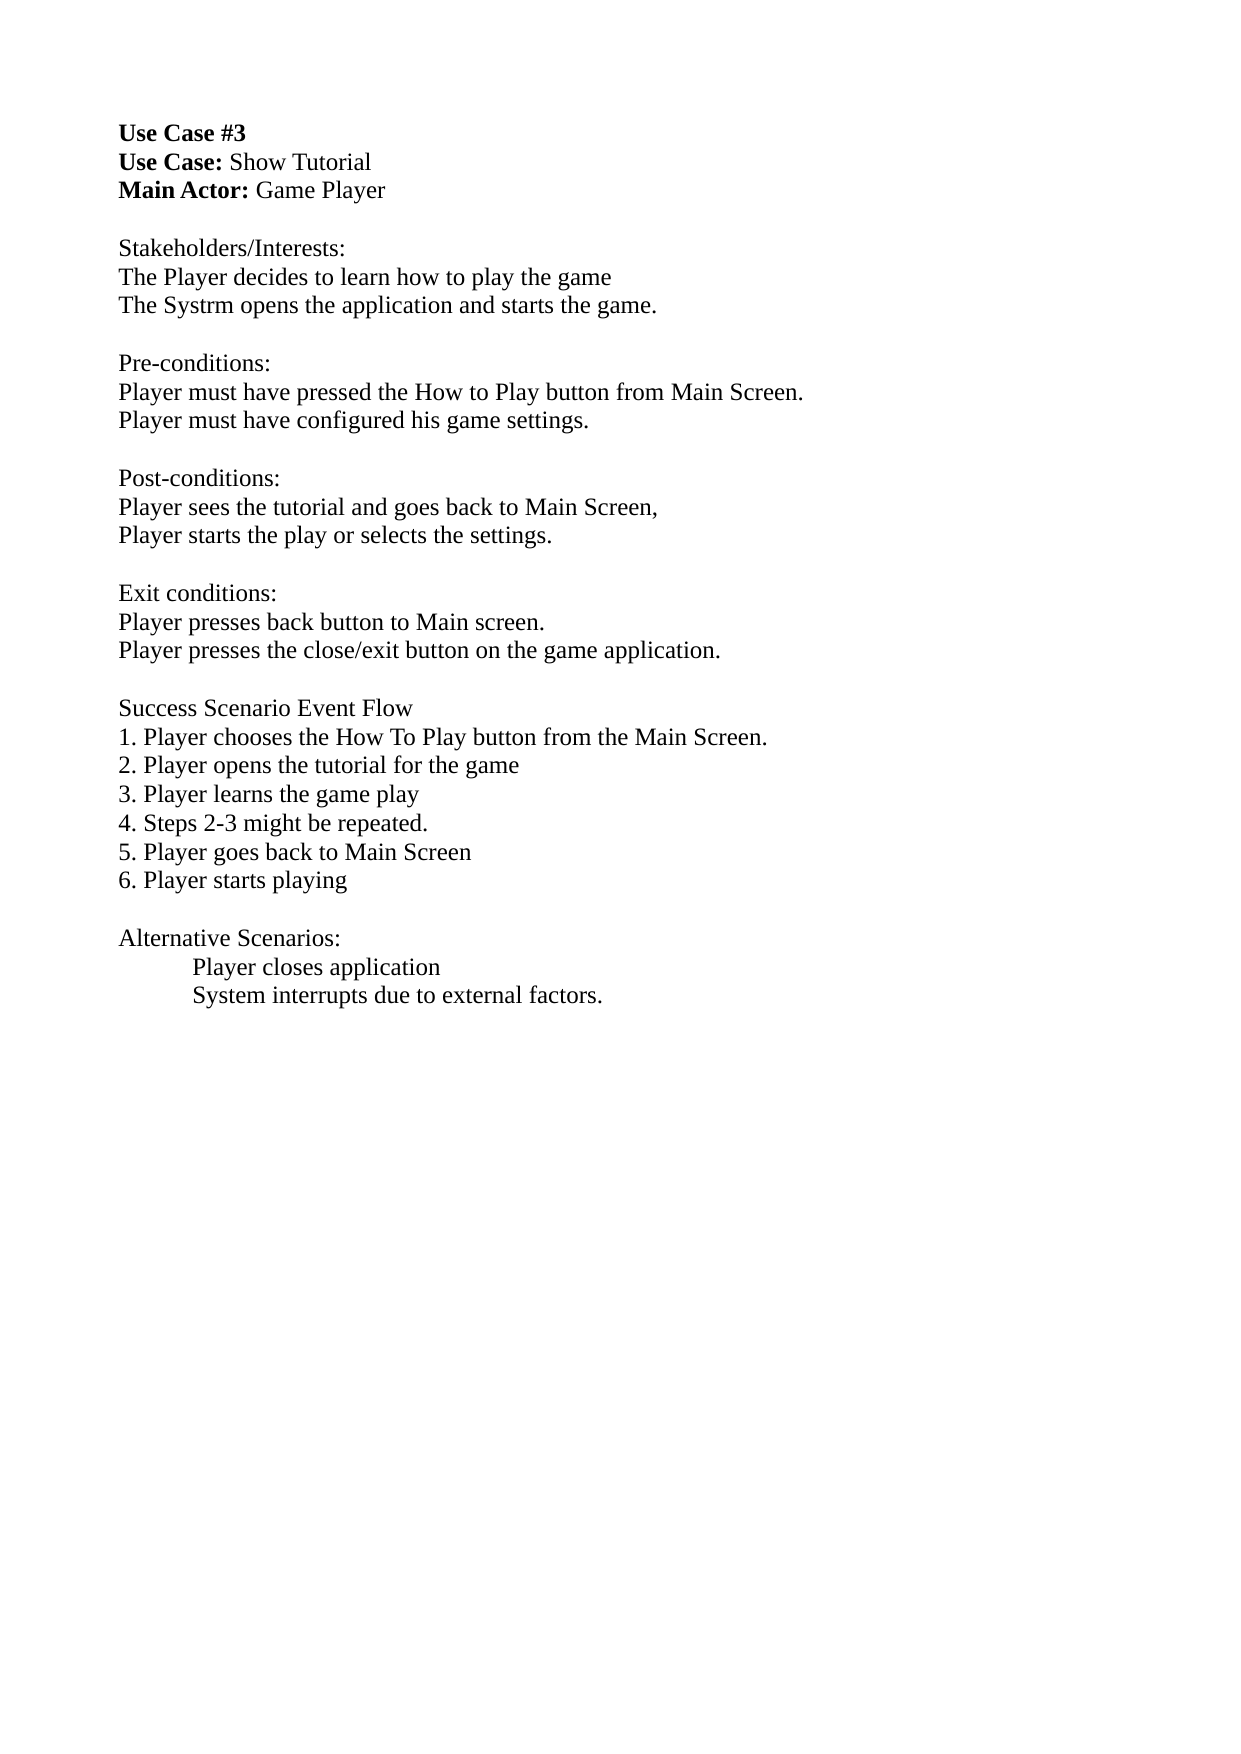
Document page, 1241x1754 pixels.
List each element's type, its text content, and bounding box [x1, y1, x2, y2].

text Use Case: Show Tutorial [118, 147, 1122, 176]
text System interrupts due to external factors. [118, 981, 1122, 1009]
text Post-conditions: [118, 463, 1122, 492]
text 3. Player learns the game play [118, 779, 1122, 808]
text The Systrm opens the application and starts the game. [118, 291, 1122, 319]
text The Player decides to learn how to play the game [118, 262, 1122, 291]
text Player must have configured his game settings. [118, 406, 1122, 434]
text Player must have pressed the How to Play button from Main Screen. [118, 377, 1122, 406]
text Player presses the close/exit button on the game application. [118, 636, 1122, 664]
text Player closes application [118, 952, 1122, 981]
text 1. Player chooses the How To Play button from the Main Screen. [118, 722, 1122, 751]
text Player starts the play or selects the settings. [118, 521, 1122, 549]
text Player presses back button to Main screen. [118, 607, 1122, 636]
text Pre-conditions: [118, 348, 1122, 377]
text Use Case #3 [118, 118, 1122, 147]
text Stakeholders/Interests: [118, 233, 1122, 262]
text Main Actor: Game Player [118, 176, 1122, 204]
text 2. Player opens the tutorial for the game [118, 751, 1122, 779]
text 5. Player goes back to Main Screen [118, 837, 1122, 866]
text Player sees the tutorial and goes back to Main Screen, [118, 492, 1122, 521]
text 4. Steps 2-3 might be repeated. [118, 808, 1122, 837]
text 6. Player starts playing [118, 866, 1122, 894]
text Success Scenario Event Flow [118, 693, 1122, 722]
text Exit conditions: [118, 578, 1122, 607]
text Alternative Scenarios: [118, 923, 1122, 952]
